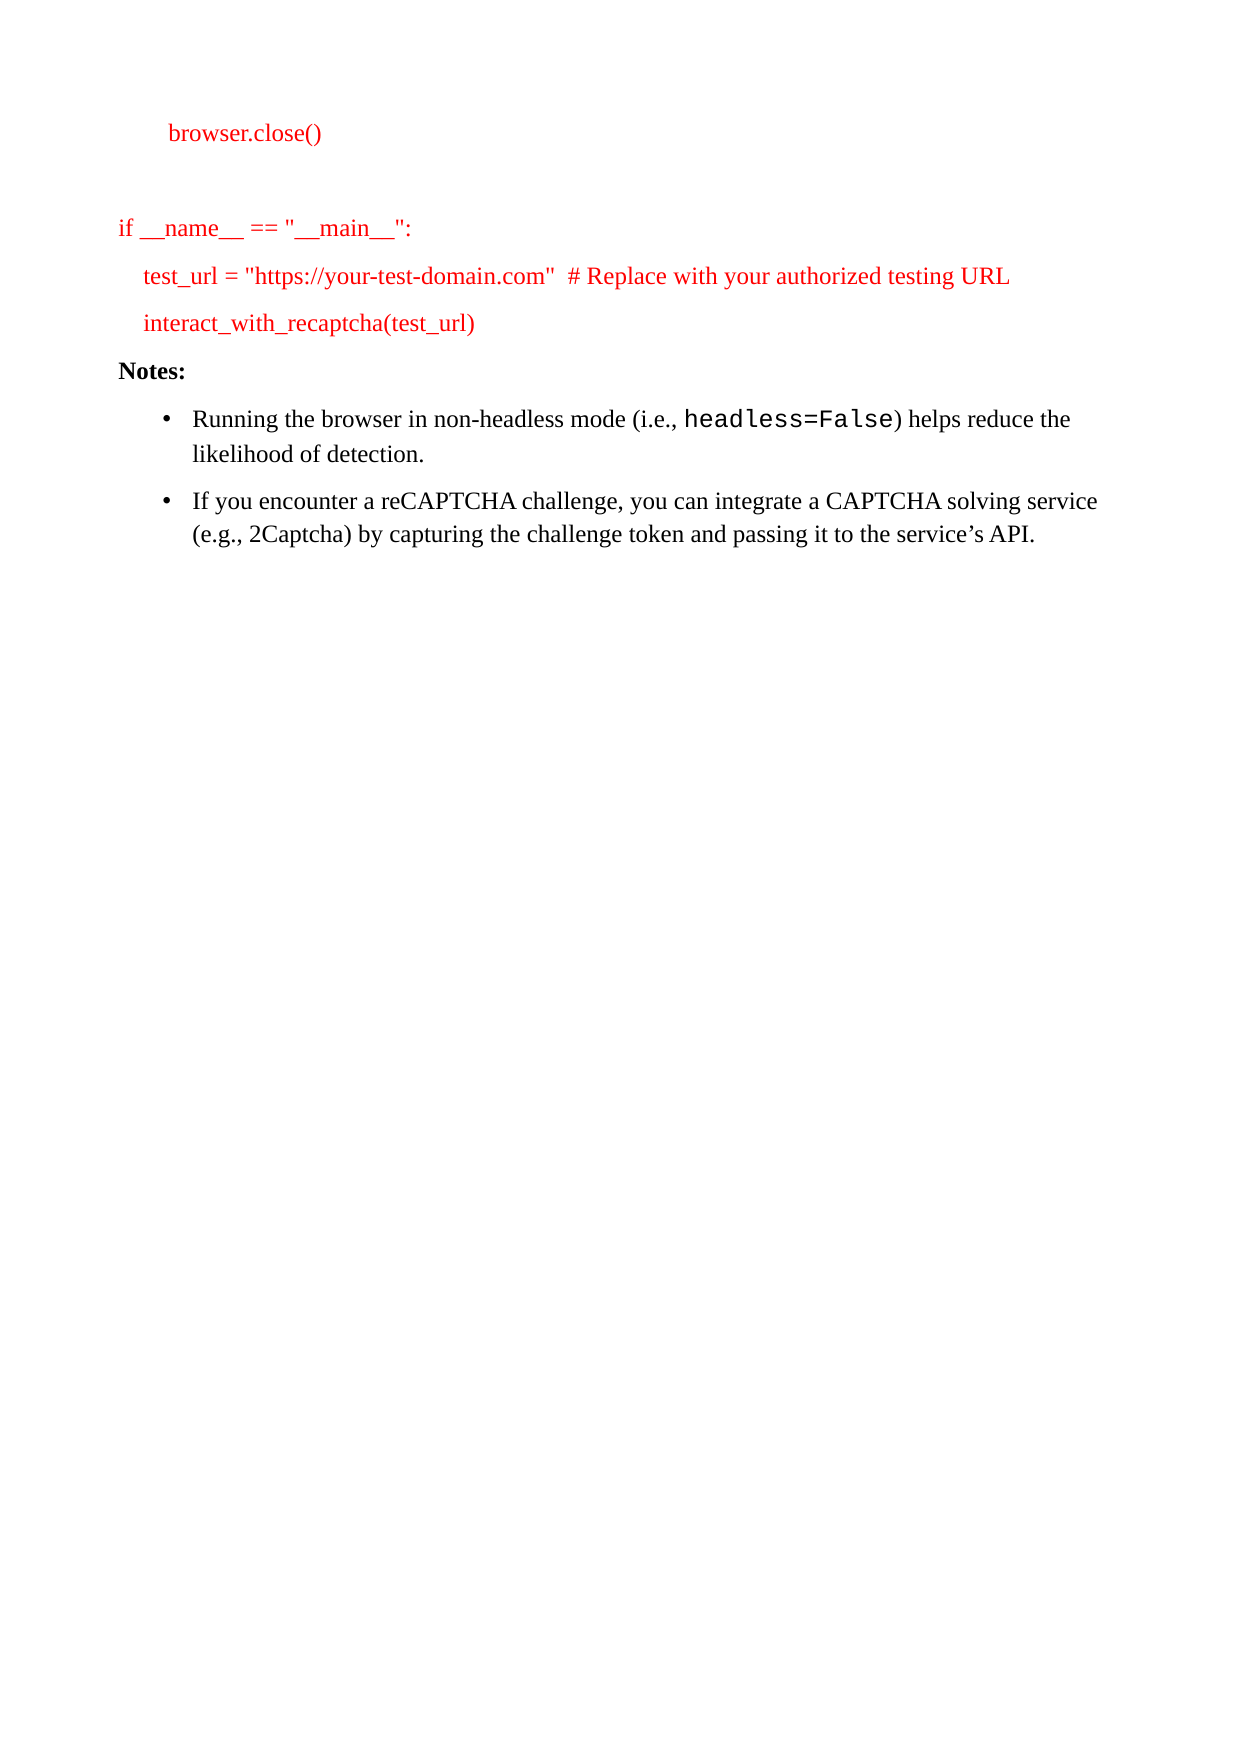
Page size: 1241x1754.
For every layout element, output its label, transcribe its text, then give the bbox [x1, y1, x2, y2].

text interact_with_recaptcha(test_url) [118, 308, 1122, 337]
text Notes: [118, 356, 1122, 385]
list If you encounter a reCAPTCHA challenge, you can integrate a CAPTCHA solving service (e.g., 2Captcha) by capturing the challenge token and passing it to the service’s API. [162, 486, 1122, 548]
text browser.close() [118, 118, 1122, 147]
text test_url = "https://your-test-domain.com" # Replace with your authorized testing URL [118, 261, 1122, 290]
list Running the browser in non-headless mode (i.e., headless=False) helps reduce the likelihood of detection. [162, 404, 1122, 468]
text if __name__ == "__main__": [118, 213, 1122, 242]
